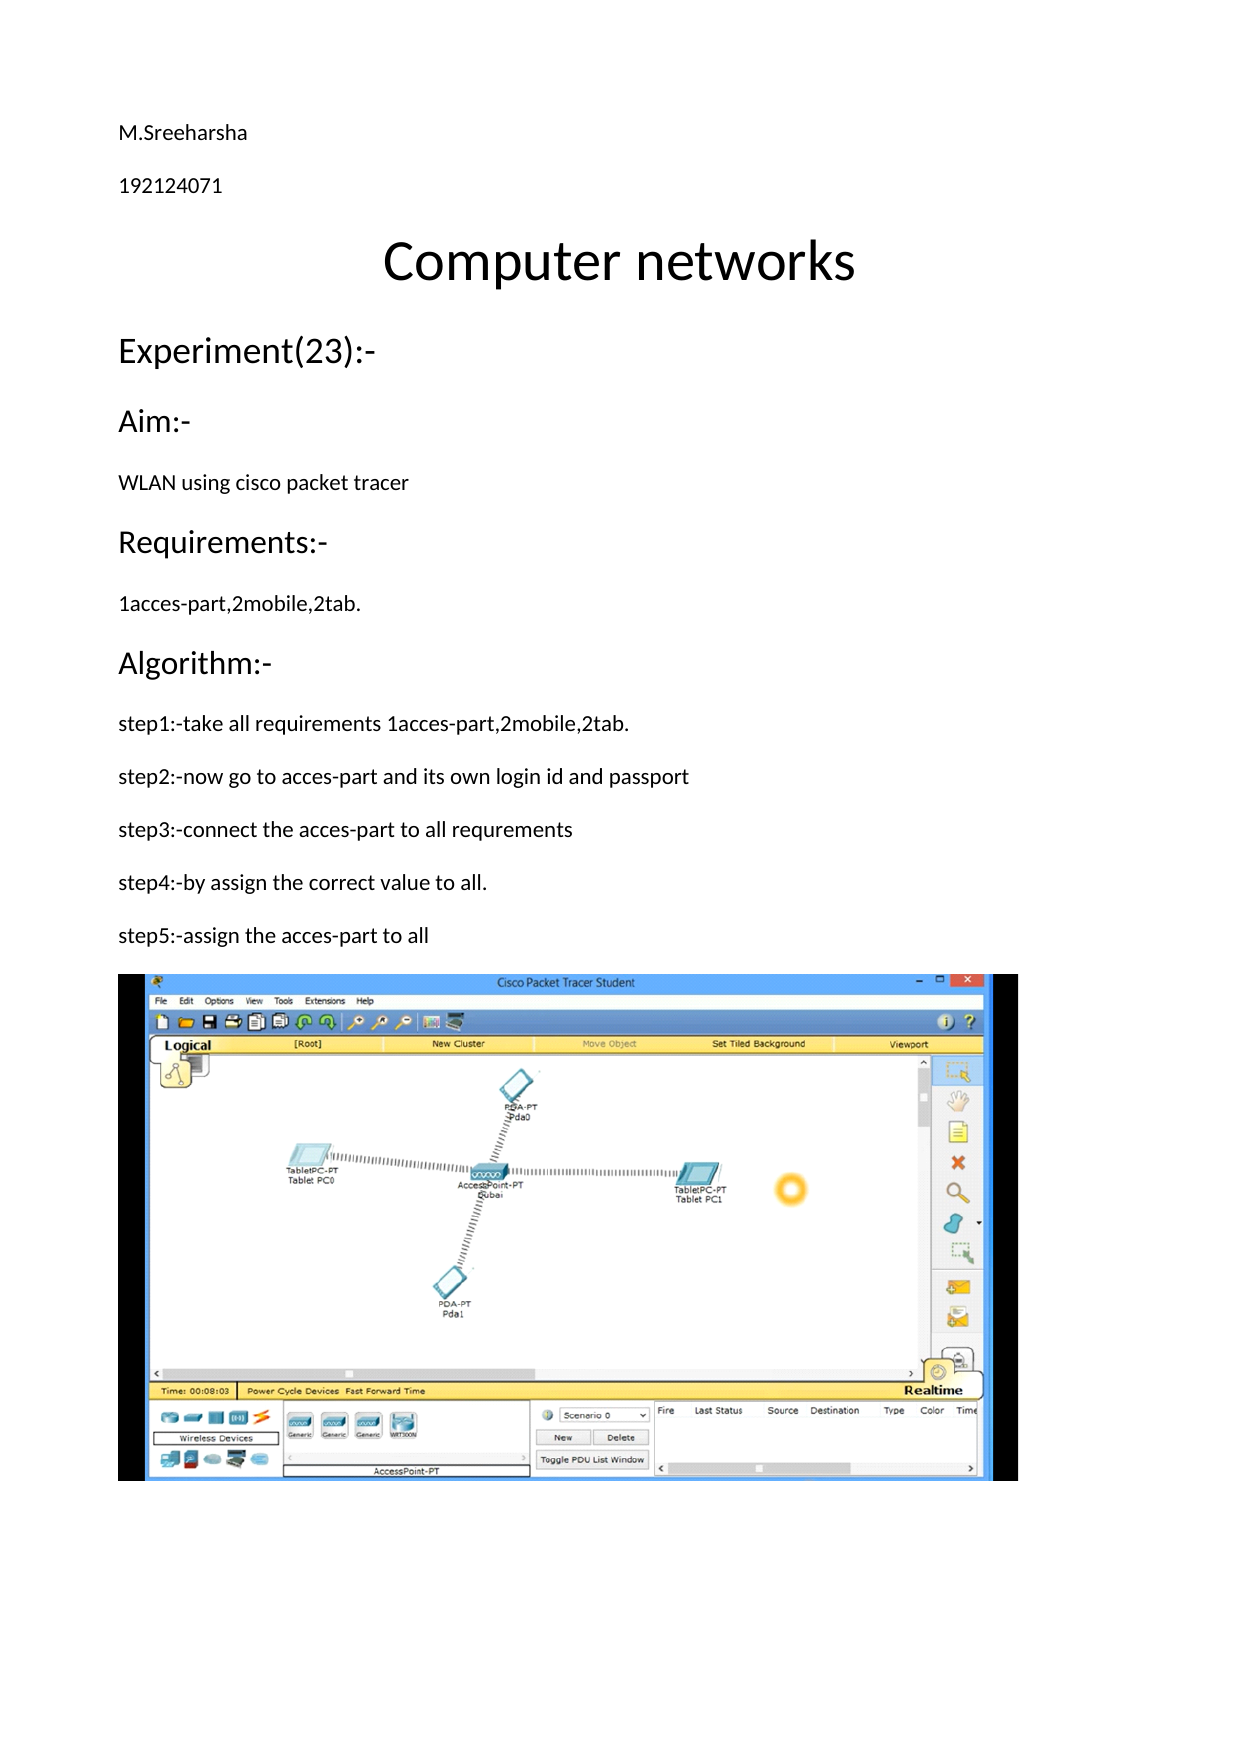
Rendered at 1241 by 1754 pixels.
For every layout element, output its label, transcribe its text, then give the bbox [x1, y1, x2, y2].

text Aim:- [118, 400, 1122, 441]
text Experiment(23):- [118, 327, 1122, 373]
text M.Sreeharsha [118, 118, 1122, 146]
text Algorithm:- [118, 642, 1122, 682]
text step1:-take all requirements 1acces-part,2mobile,2tab. [118, 709, 1122, 737]
text WLAN using cisco packet tracer [118, 468, 1122, 496]
text Computer networks [118, 224, 1122, 295]
text 192124071 [118, 171, 1122, 199]
text step3:-connect the acces-part to all requrements [118, 815, 1122, 843]
text step5:-assign the acces-part to all [118, 921, 1122, 949]
text step2:-now go to acces-part and its own login id and passport [118, 762, 1122, 790]
text 1acces-part,2mobile,2tab. [118, 589, 1122, 617]
text Requirements:- [118, 521, 1122, 562]
text step4:-by assign the correct value to all. [118, 868, 1122, 896]
